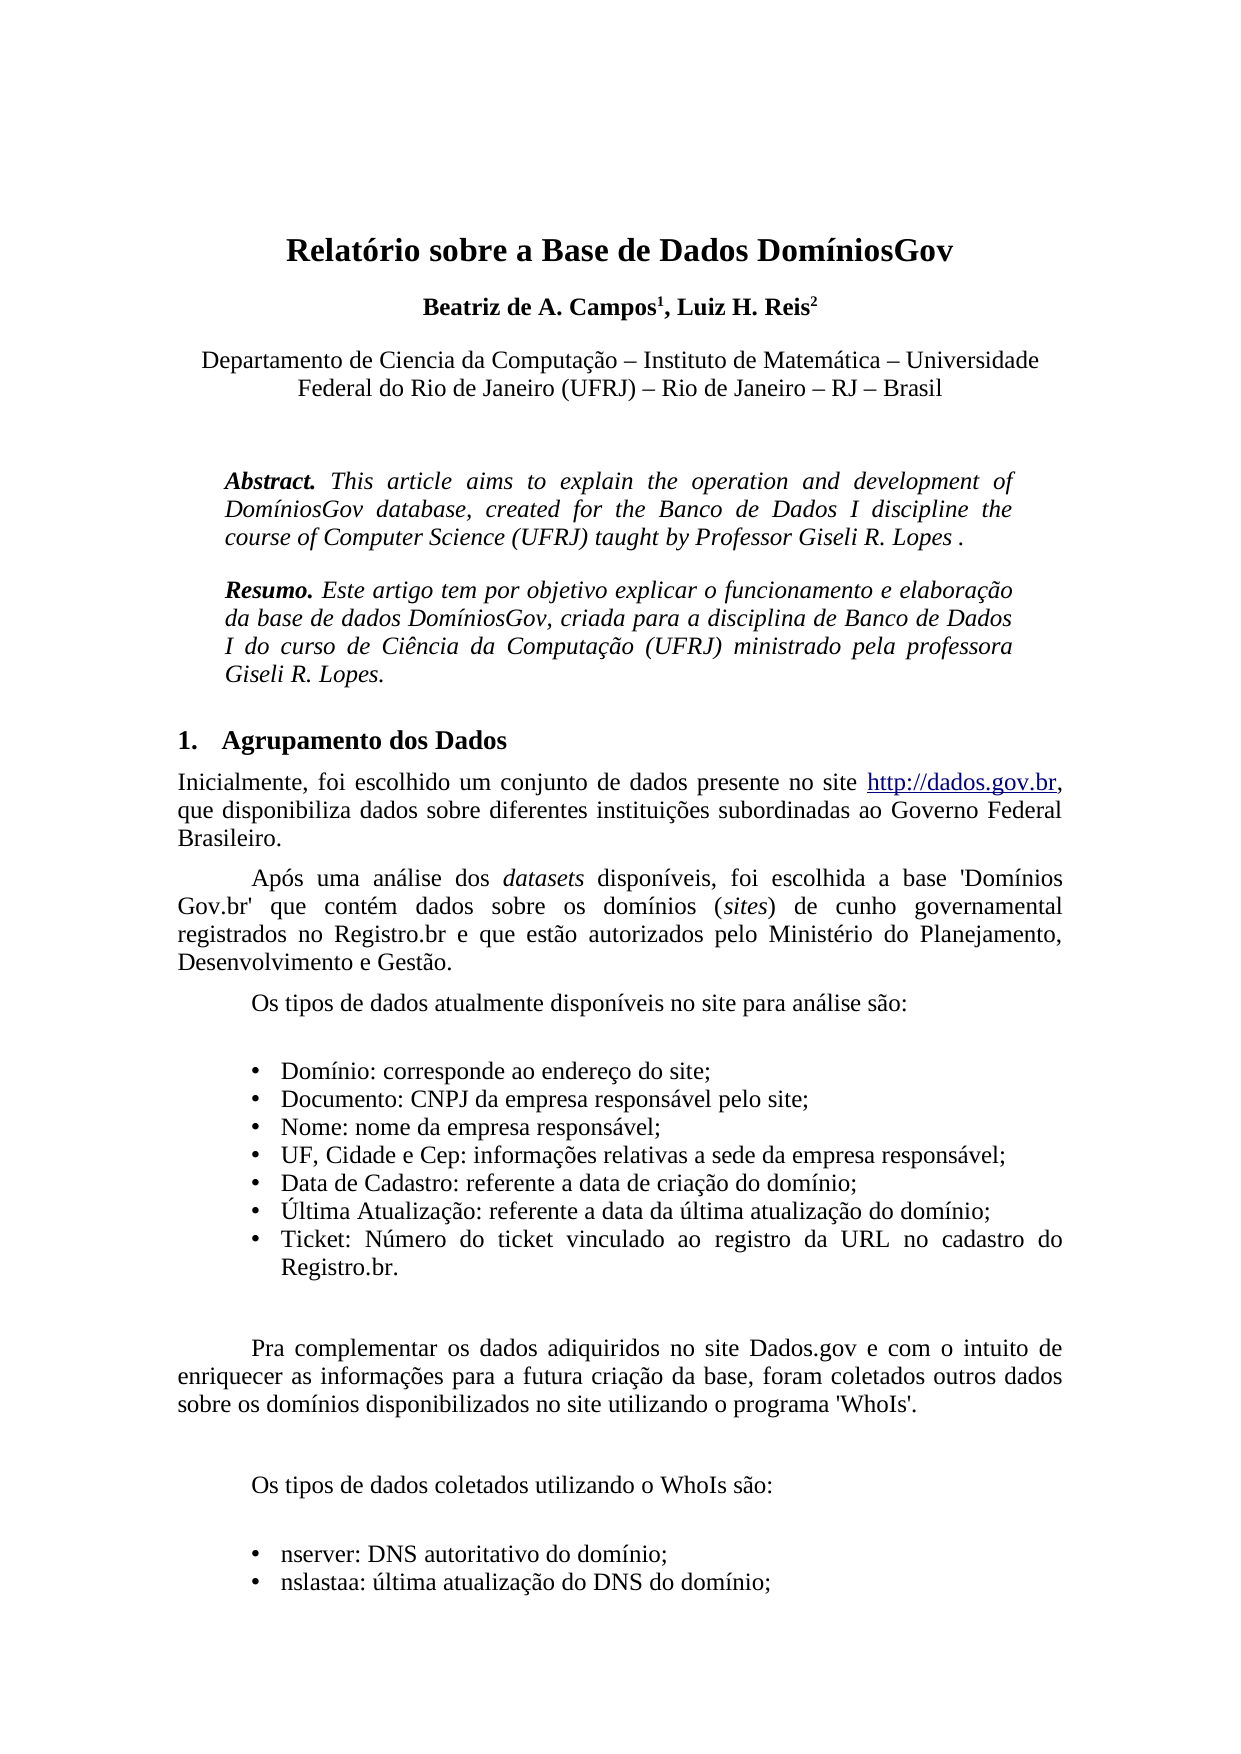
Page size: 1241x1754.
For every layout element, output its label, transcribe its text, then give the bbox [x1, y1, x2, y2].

text Departamento de Ciencia da Computação – Instituto de Matemática – Universidade Federal do Rio de Janeiro (UFRJ) – Rio de Janeiro – RJ – Brasil [177, 346, 1063, 402]
list Data de Cadastro: referente a data de criação do domínio; [251, 1169, 1063, 1197]
list nserver: DNS autoritativo do domínio; [251, 1539, 1063, 1567]
list Documento: CNPJ da empresa responsável pelo site; [251, 1085, 1063, 1113]
list nslastaa: última atualização do DNS do domínio; [251, 1567, 1063, 1596]
text Beatriz de A. Campos1, Luiz H. Reis2 [177, 293, 1063, 321]
list Última Atualização: referente a data da última atualização do domínio; [251, 1197, 1063, 1225]
text Após uma análise dos datasets disponíveis, foi escolhida a base 'Domínios Gov.br' que contém dados sobre os domínios (sites) de cunho governamental registrados no Registro.br e que estão autorizados pelo Ministério do Planejamento, Desenvolvimento e Gestão. [177, 864, 1063, 976]
text Os tipos de dados coletados utilizando o WhoIs são: [177, 1471, 1063, 1499]
title Agrupamento dos Dados [177, 725, 1063, 755]
list Nome: nome da empresa responsável; [251, 1113, 1063, 1141]
text Pra complementar os dados adiquiridos no site Dados.gov e com o intuito de enriquecer as informações para a futura criação da base, foram coletados outros dados sobre os domínios disponibilizados no site utilizando o programa 'WhoIs'. [177, 1334, 1063, 1418]
list UF, Cidade e Cep: informações relativas a sede da empresa responsável; [251, 1141, 1063, 1169]
list Domínio: corresponde ao endereço do site; [251, 1057, 1063, 1085]
text Resumo. Este artigo tem por objetivo explicar o funcionamento e elaboração da base de dados DomíniosGov, criada para a disciplina de Banco de Dados I do curso de Ciência da Computação (UFRJ) ministrado pela professora Giseli R. Lopes. [224, 576, 1016, 688]
list Ticket: Número do ticket vinculado ao registro da URL no cadastro do Registro.br. [251, 1225, 1063, 1281]
text Abstract. This article aims to explain the operation and development of DomíniosGov database, created for the Banco de Dados I discipline the course of Computer Science (UFRJ) taught by Professor Giseli R. Lopes . [224, 467, 1016, 551]
text Os tipos de dados atualmente disponíveis no site para análise são: [177, 989, 1063, 1017]
text Inicialmente, foi escolhido um conjunto de dados presente no site http://dados.gov.br, que disponibiliza dados sobre diferentes instituições subordinadas ao Governo Federal Brasileiro. [177, 768, 1063, 852]
title Relatório sobre a Base de Dados DomíniosGov [177, 231, 1063, 268]
